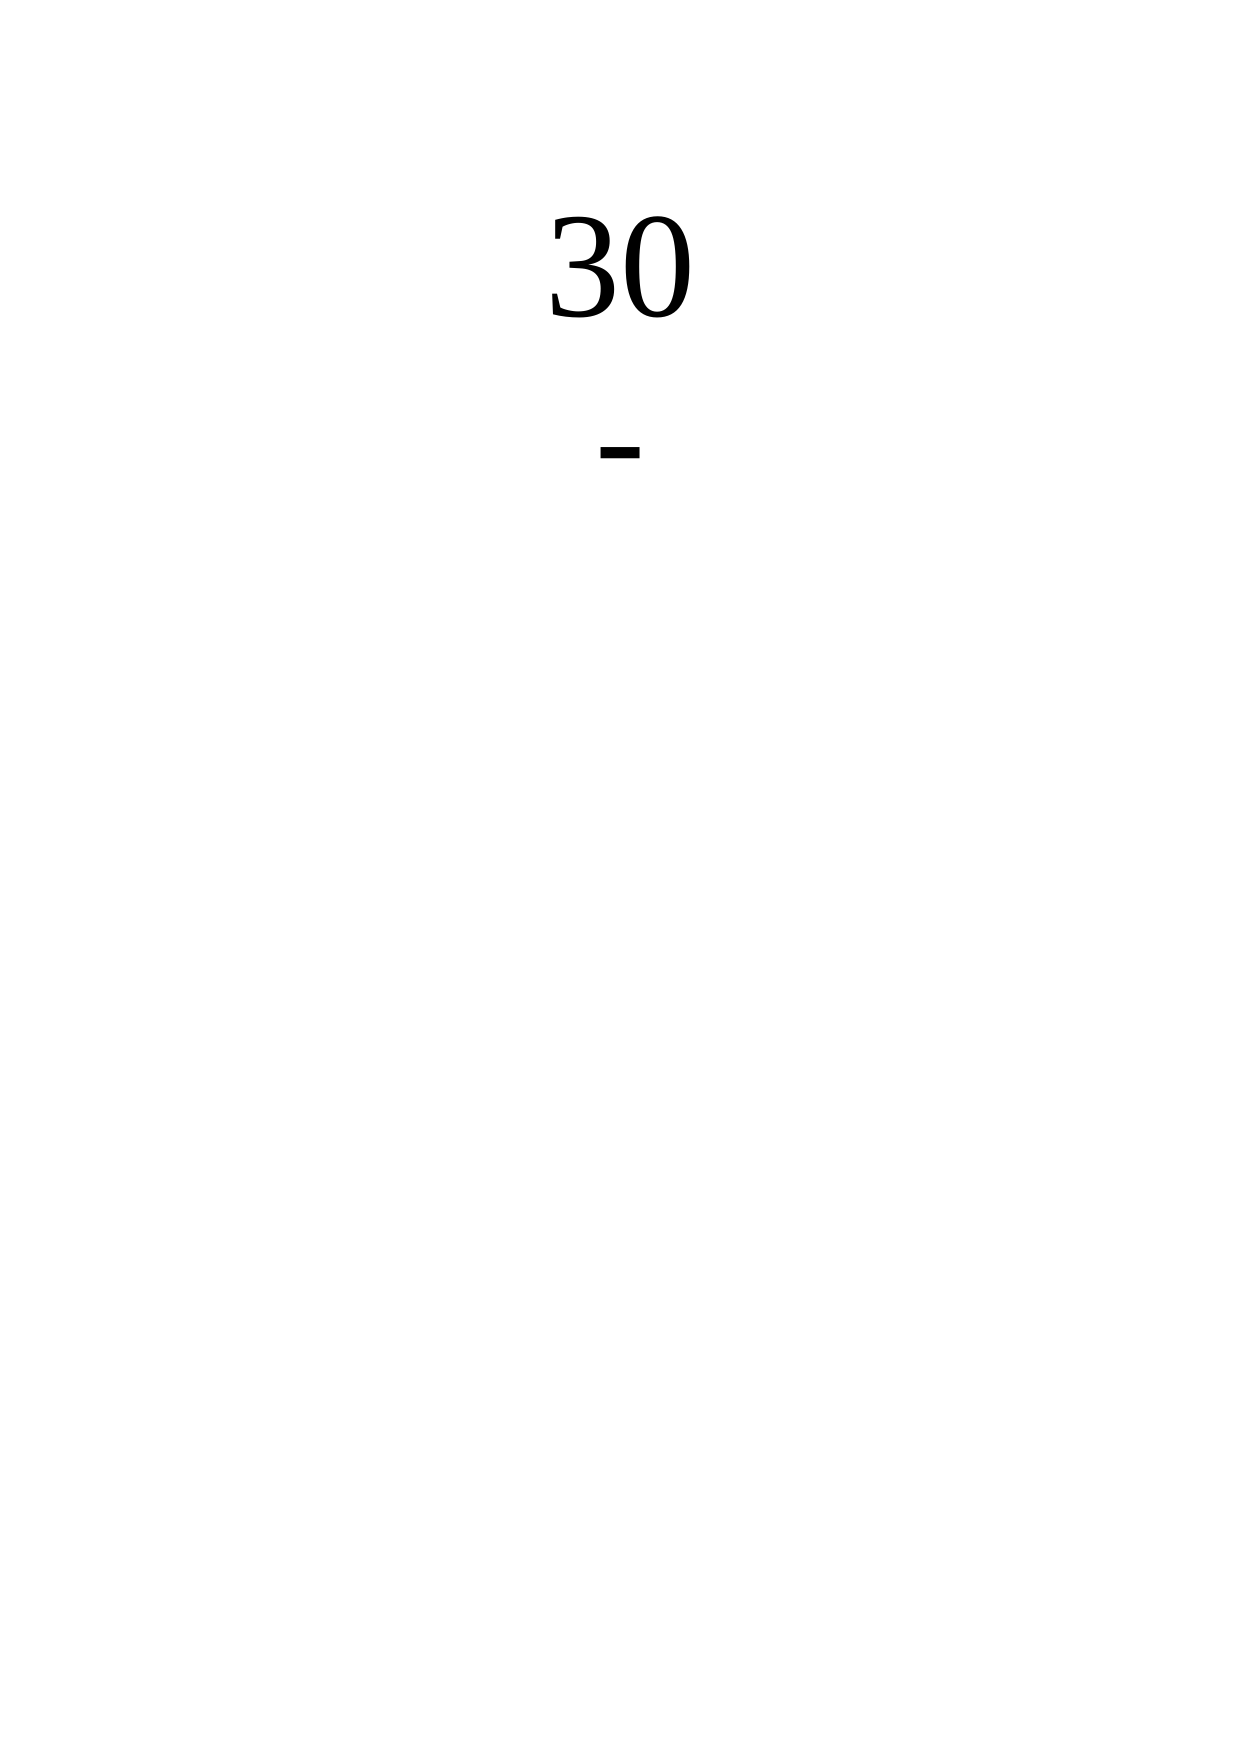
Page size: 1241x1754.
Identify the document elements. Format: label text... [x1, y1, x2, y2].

text 30 [118, 176, 1122, 349]
text - [118, 349, 1122, 521]
